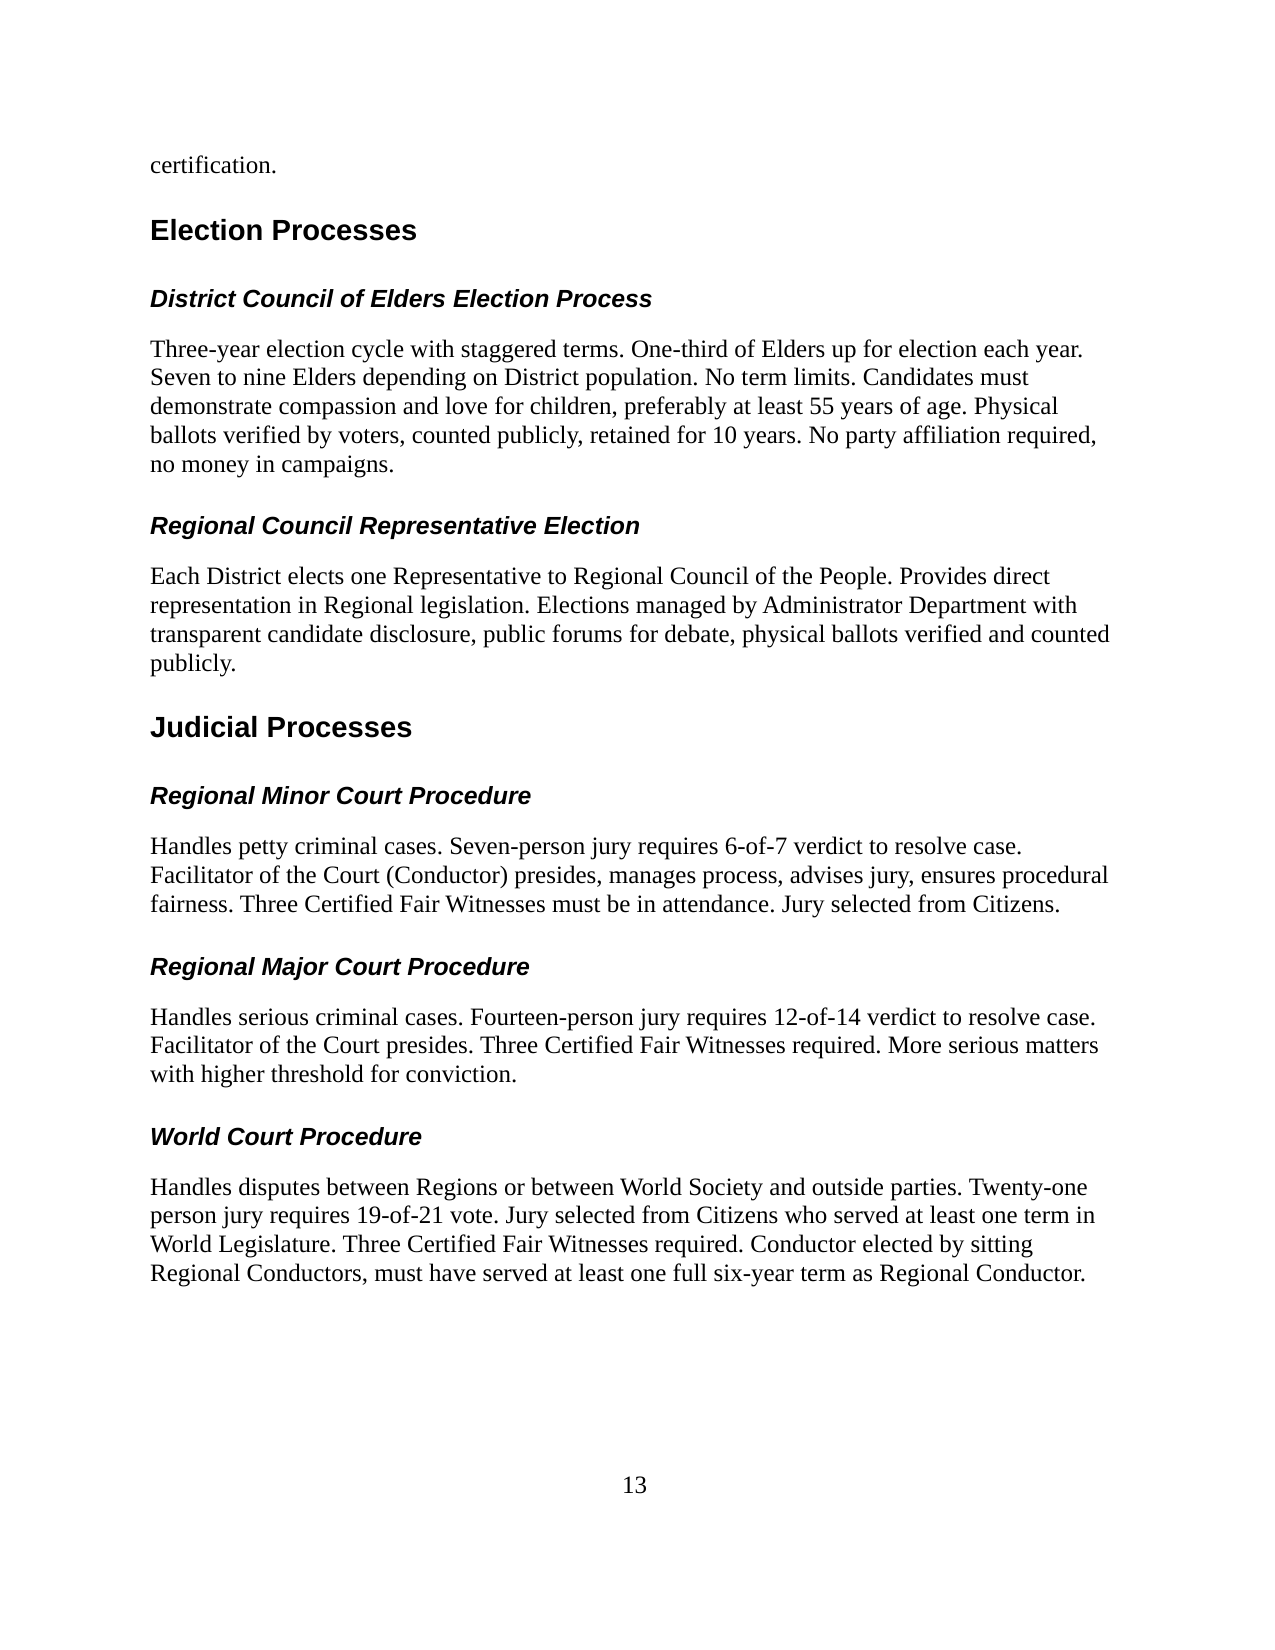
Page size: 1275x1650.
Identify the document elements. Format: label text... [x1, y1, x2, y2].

subtitle Regional Council Representative Election [150, 511, 1125, 540]
subtitle Judicial Processes [150, 710, 1125, 744]
text Handles petty criminal cases. Seven-person jury requires 6-of-7 verdict to resolve case. Facilitator of the Court (Conductor) presides, manages process, advises jury, ensures procedural fairness. Three Certified Fair Witnesses must be in attendance. Jury selected from Citizens. [150, 831, 1125, 918]
text Handles serious criminal cases. Fourteen-person jury requires 12-of-14 verdict to resolve case. Facilitator of the Court presides. Three Certified Fair Witnesses required. More serious matters with higher threshold for conviction. [150, 1002, 1125, 1088]
subtitle Regional Minor Court Procedure [150, 781, 1125, 810]
subtitle Election Processes [150, 213, 1125, 246]
text Three-year election cycle with staggered terms. One-third of Elders up for election each year. Seven to nine Elders depending on District population. No term limits. Candidates must demonstrate compassion and love for children, preferably at least 55 years of age. Physical ballots verified by voters, counted publicly, retained for 10 years. No party affiliation required, no money in campaigns. [150, 334, 1125, 477]
subtitle Regional Major Court Procedure [150, 952, 1125, 980]
subtitle District Council of Elders Election Process [150, 284, 1125, 312]
subtitle World Court Procedure [150, 1122, 1125, 1150]
text Handles disputes between Regions or between World Society and outside parties. Twenty-one person jury requires 19-of-21 vote. Jury selected from Citizens who served at least one term in World Legislature. Three Certified Fair Witnesses required. Conductor elected by sitting Regional Conductors, must have served at least one full six-year term as Regional Conductor. [150, 1172, 1125, 1287]
text Each District elects one Representative to Regional Council of the People. Provides direct representation in Regional legislation. Elections managed by Administrator Department with transparent candidate disclosure, public forums for debate, physical ballots verified and counted publicly. [150, 561, 1125, 676]
text certification. [150, 150, 1125, 179]
